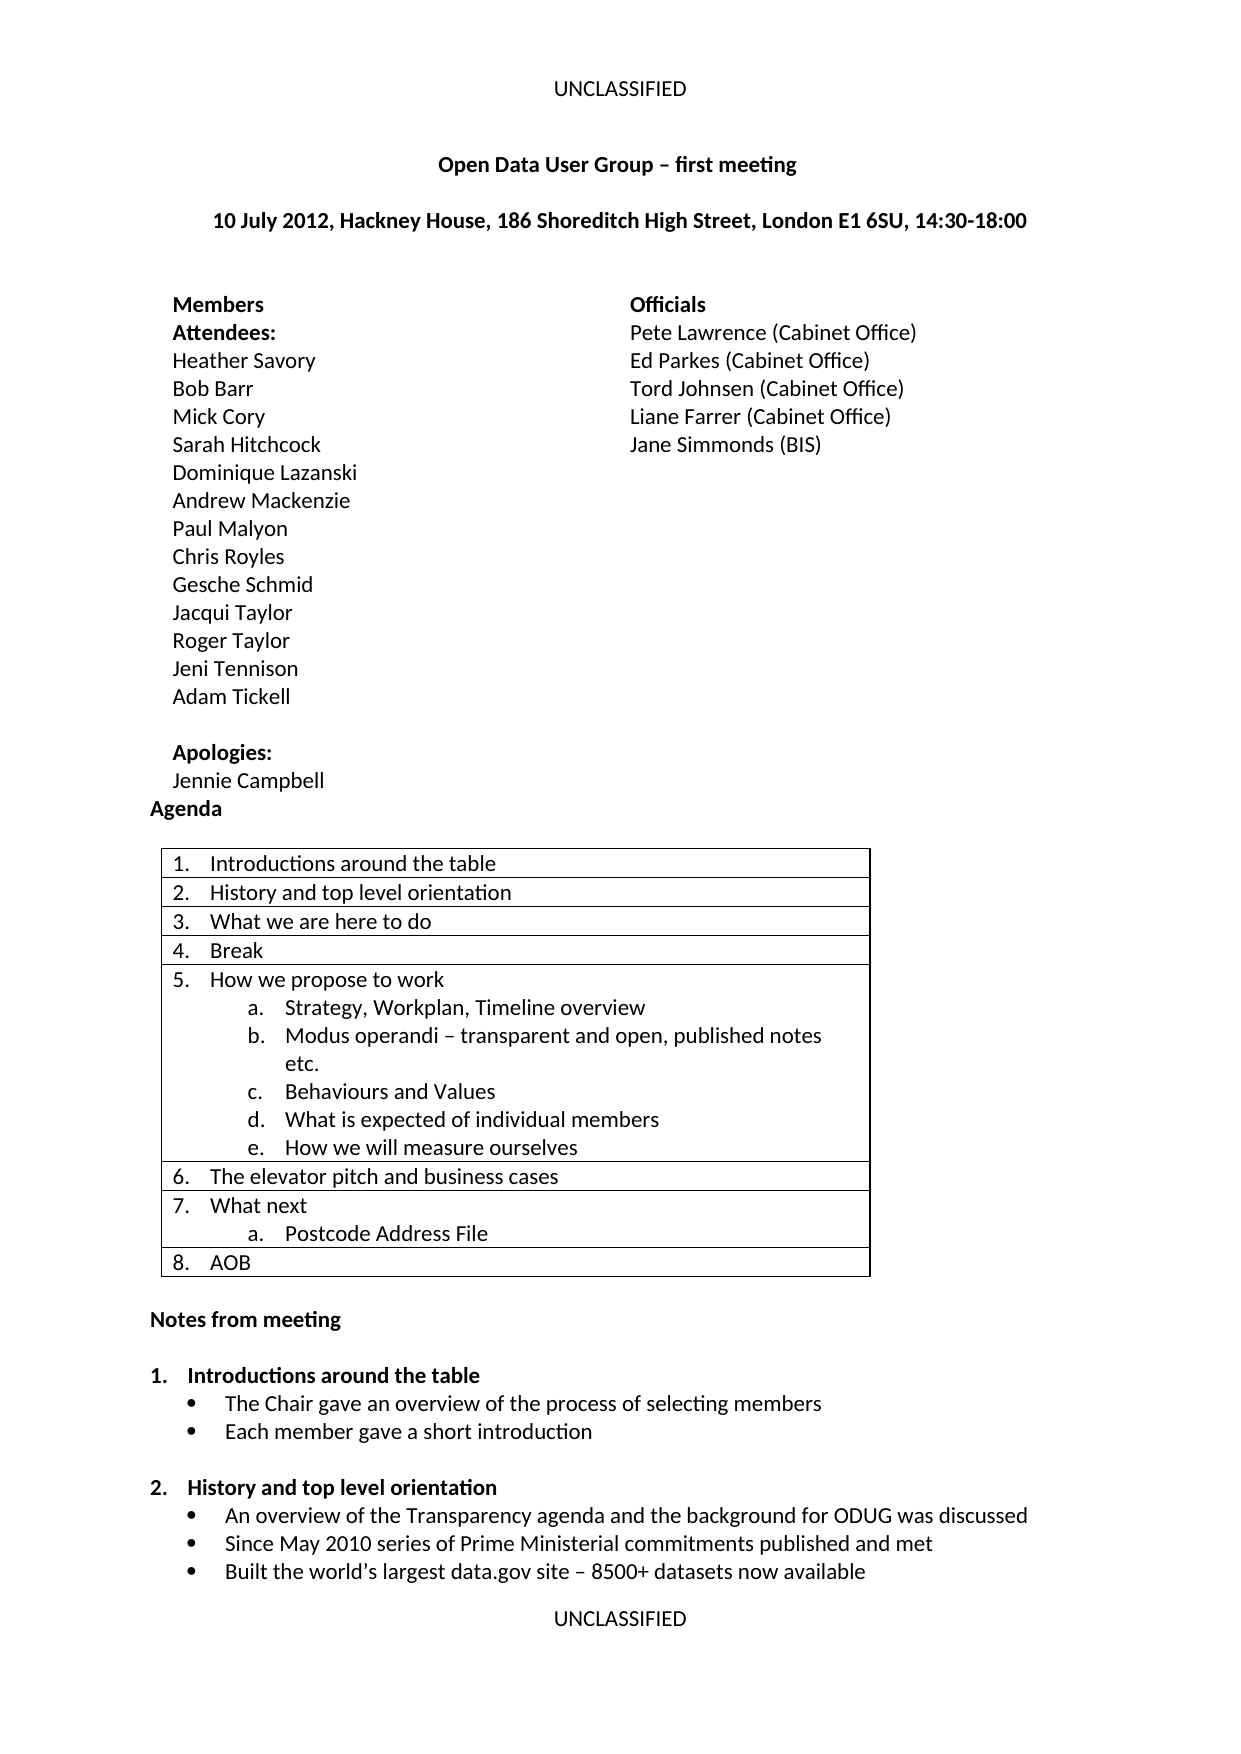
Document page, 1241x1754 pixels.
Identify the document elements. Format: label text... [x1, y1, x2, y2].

table_header [589, 290, 618, 318]
table_cell [589, 458, 618, 486]
table_cell [589, 739, 618, 766]
table_cell [589, 486, 618, 514]
table_cell [619, 598, 1017, 626]
table_cell What we are here to do [162, 907, 869, 935]
table_cell [1029, 290, 1113, 794]
table_cell Chris Royles [161, 542, 589, 570]
table_cell How we propose to work Strategy, Workplan, Timeline overview Modus operandi – transparent and open, published notes etc. Behaviours and Values What is expected of individual members How we will measure ourselves [162, 965, 869, 1161]
table_cell Pete Lawrence (Cabinet Office) [619, 318, 1017, 346]
table_cell [619, 710, 1017, 738]
table_cell Jacqui Taylor [161, 598, 589, 626]
table_cell Roger Taylor [161, 626, 589, 654]
table_cell Bob Barr [161, 374, 589, 402]
table_header Officials [619, 290, 1017, 318]
list An overview of the Transparency agenda and the background for ODUG was discussed [187, 1501, 1090, 1529]
table_header [150, 262, 1028, 290]
table_cell [589, 710, 618, 738]
table_header Introductions around the table [162, 849, 869, 877]
table_cell Sarah Hitchcock [161, 430, 589, 458]
table_cell [619, 739, 1017, 766]
table_cell [589, 570, 618, 598]
text Agenda [150, 794, 1090, 823]
table_cell The elevator pitch and business cases [162, 1162, 869, 1190]
table_cell Jennie Campbell [161, 766, 589, 794]
table_cell [619, 626, 1017, 654]
table_cell Paul Malyon [161, 514, 589, 542]
text Notes from meeting [150, 1305, 1090, 1333]
table_cell [619, 683, 1017, 710]
table_cell Tord Johnsen (Cabinet Office) [619, 374, 1017, 402]
table_cell [619, 514, 1017, 542]
table_cell Liane Farrer (Cabinet Office) [619, 402, 1017, 430]
table_cell Adam Tickell [161, 683, 589, 710]
table_cell [619, 766, 1017, 794]
list Introductions around the table [150, 1361, 1090, 1389]
list History and top level orientation [150, 1473, 1090, 1501]
table_cell History and top level orientation [162, 878, 869, 906]
table_cell [589, 542, 618, 570]
table_cell [161, 710, 589, 738]
table_cell [589, 402, 618, 430]
table_cell Ed Parkes (Cabinet Office) [619, 346, 1017, 374]
table_cell Gesche Schmid [161, 570, 589, 598]
table_cell AOB [162, 1248, 869, 1276]
table_cell [619, 458, 1017, 486]
list Built the world’s largest data.gov site – 8500+ datasets now available [187, 1557, 1090, 1586]
table_cell Dominique Lazanski [161, 458, 589, 486]
table_cell Jane Simmonds (BIS) [619, 430, 1017, 458]
table_cell Apologies: [161, 739, 589, 766]
table_cell [619, 486, 1017, 514]
list Each member gave a short introduction [187, 1417, 1090, 1445]
table_cell [589, 626, 618, 654]
table_cell [589, 346, 618, 374]
table_cell [619, 654, 1017, 682]
table_cell Attendees: [161, 318, 589, 346]
list The Chair gave an overview of the process of selecting members [187, 1389, 1090, 1417]
table_header [1029, 262, 1113, 290]
table_header Members [161, 290, 589, 318]
table_cell [589, 374, 618, 402]
text 10 July 2012, Hackney House, 186 Shoreditch High Street, London E1 6SU, 14:30-18:00 [150, 206, 1090, 234]
table_cell [589, 430, 618, 458]
table_cell Andrew Mackenzie [161, 486, 589, 514]
table_cell What next Postcode Address File [162, 1191, 869, 1247]
table_cell [150, 290, 1028, 794]
table_cell [589, 766, 618, 794]
table_cell Break [162, 936, 869, 964]
table_cell [619, 542, 1017, 570]
table_cell [589, 514, 618, 542]
table_cell [589, 683, 618, 710]
text Open Data User Group – first meeting [150, 150, 1090, 178]
table_cell Mick Cory [161, 402, 589, 430]
table_cell [589, 318, 618, 346]
table_cell [619, 570, 1017, 598]
table_cell Jeni Tennison [161, 654, 589, 682]
table_cell [589, 598, 618, 626]
table_cell Heather Savory [161, 346, 589, 374]
list Since May 2010 series of Prime Ministerial commitments published and met [187, 1529, 1090, 1557]
table_cell [589, 654, 618, 682]
